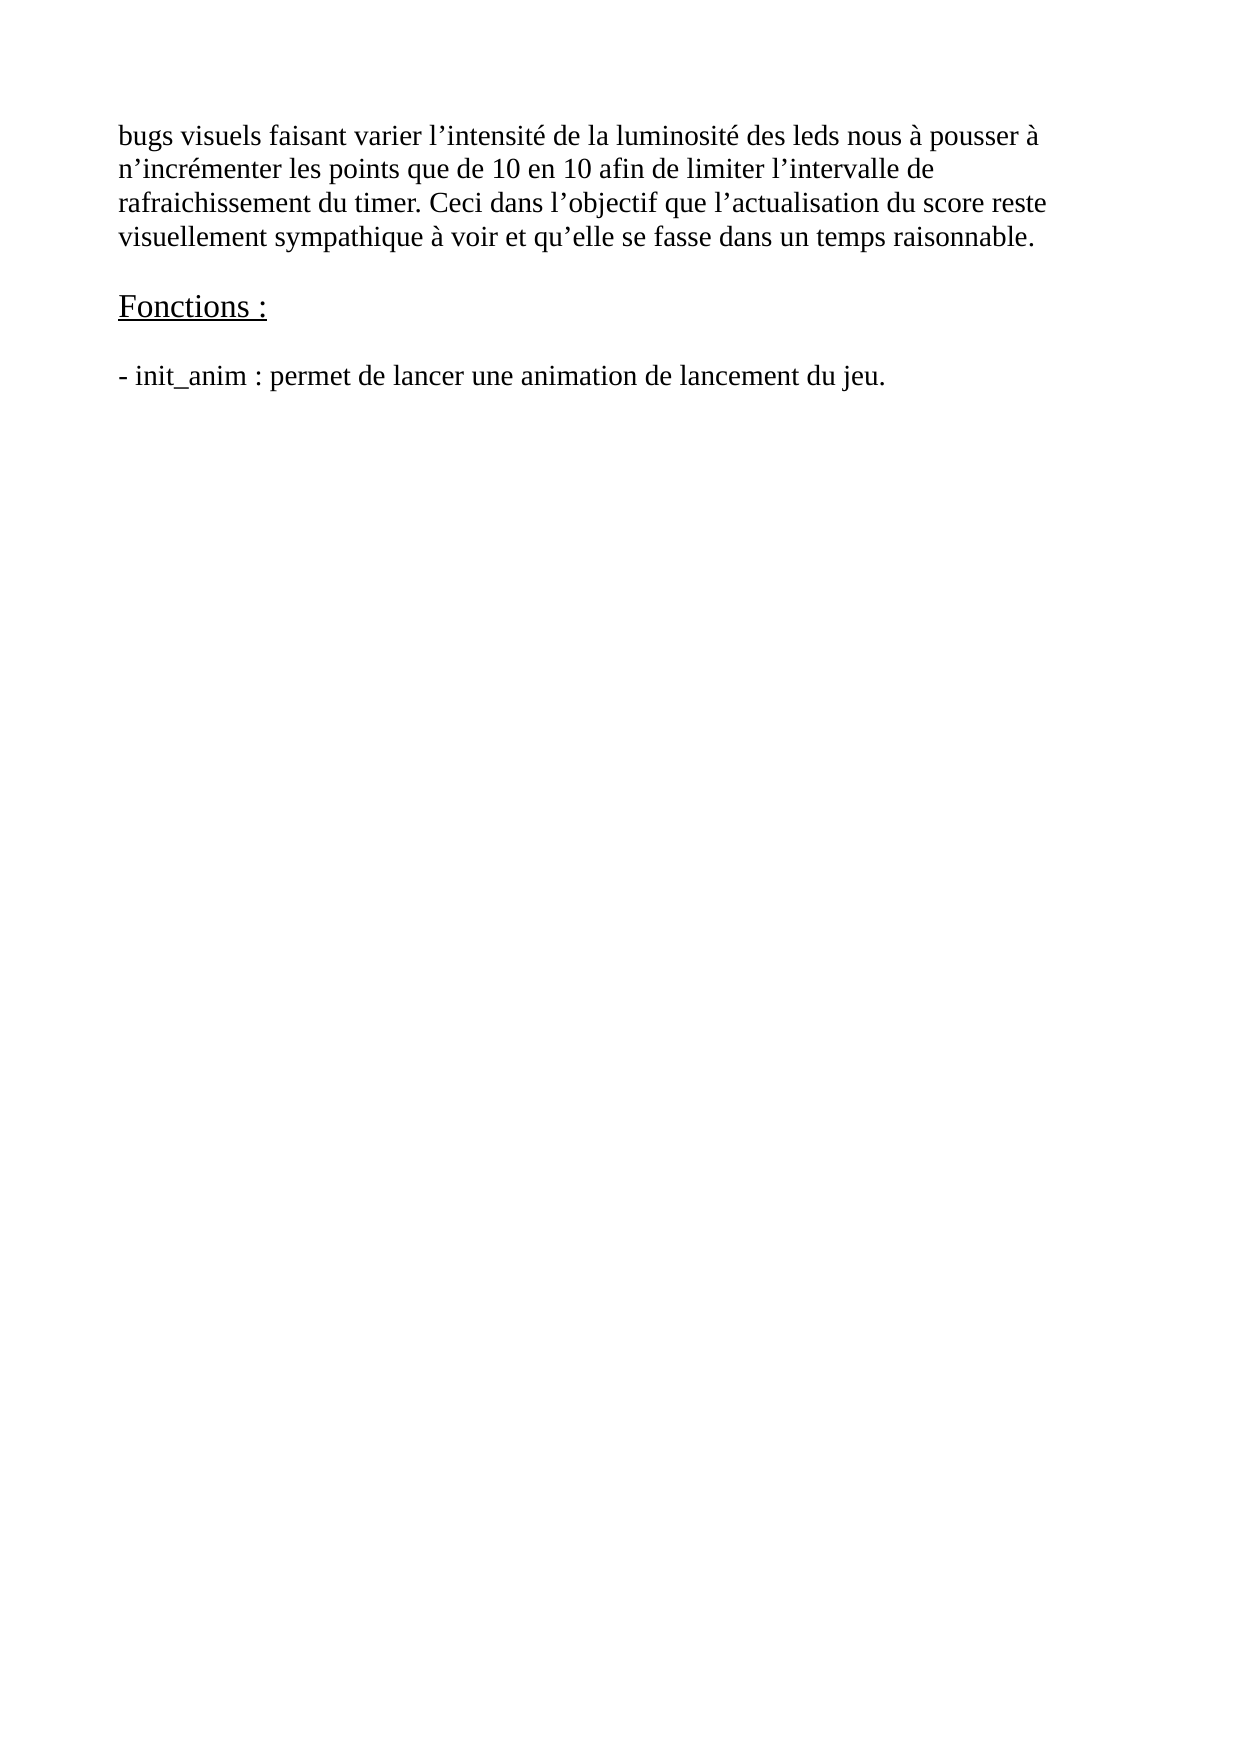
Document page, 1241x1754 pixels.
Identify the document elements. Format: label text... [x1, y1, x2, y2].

text bugs visuels faisant varier l’intensité de la luminosité des leds nous à pousser à n’incrémenter les points que de 10 en 10 afin de limiter l’intervalle de rafraichissement du timer. Ceci dans l’objectif que l’actualisation du score reste visuellement sympathique à voir et qu’elle se fasse dans un temps raisonnable. [118, 118, 1122, 252]
text - init_anim : permet de lancer une animation de lancement du jeu. [118, 358, 1122, 391]
text Fonctions : [118, 286, 1122, 324]
